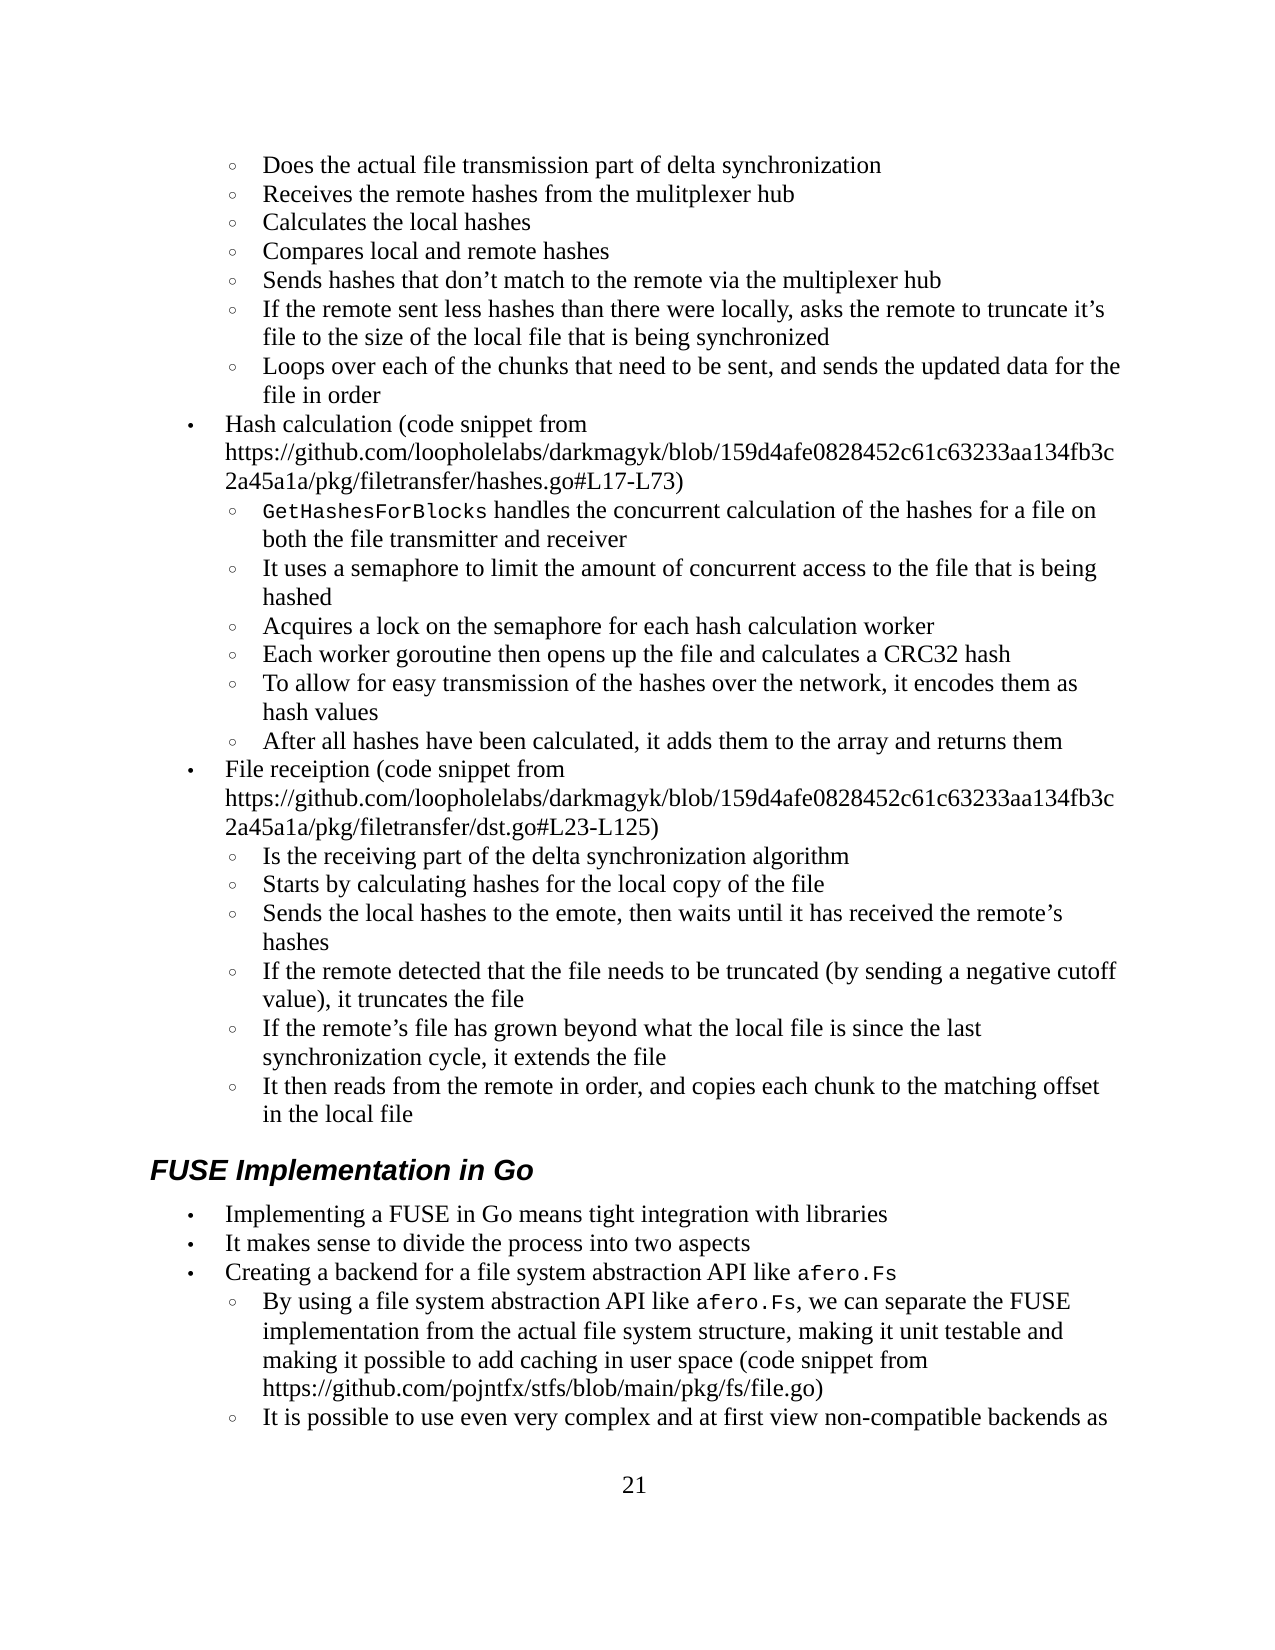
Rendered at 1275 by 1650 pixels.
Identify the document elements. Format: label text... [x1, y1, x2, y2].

list Receives the remote hashes from the mulitplexer hub [225, 179, 1125, 207]
list It makes sense to divide the process into two aspects [187, 1228, 1125, 1257]
list Implementing a FUSE in Go means tight integration with libraries [187, 1199, 1125, 1228]
list GetHashesForBlocks handles the concurrent calculation of the hashes for a file on both the file transmitter and receiver [225, 495, 1125, 553]
list By using a file system abstraction API like afero.Fs, we can separate the FUSE implementation from the actual file system structure, making it unit testable and making it possible to add caching in user space (code snippet from https://github.com/pojntfx/stfs/blob/main/pkg/fs/file.go) [225, 1286, 1125, 1402]
list Sends the local hashes to the emote, then waits until it has received the remote’s hashes [225, 898, 1125, 956]
list If the remote’s file has grown beyond what the local file is since the last synchronization cycle, it extends the file [225, 1013, 1125, 1071]
list Compares local and remote hashes [225, 236, 1125, 265]
list Each worker goroutine then opens up the file and calculates a CRC32 hash [225, 639, 1125, 668]
list Acquires a lock on the semaphore for each hash calculation worker [225, 611, 1125, 639]
list Is the receiving part of the delta synchronization algorithm [225, 841, 1125, 869]
list It then reads from the remote in order, and copies each chunk to the matching offset in the local file [225, 1071, 1125, 1128]
list Does the actual file transmission part of delta synchronization [225, 150, 1125, 179]
list After all hashes have been calculated, it adds them to the array and returns them [225, 726, 1125, 754]
subtitle FUSE Implementation in Go [150, 1153, 1125, 1187]
list File receiption (code snippet from https://github.com/loopholelabs/darkmagyk/blob/159d4afe0828452c61c63233aa134fb3c2a45a1a/pkg/filetransfer/dst.go#L23-L125) [187, 754, 1125, 841]
list Hash calculation (code snippet from https://github.com/loopholelabs/darkmagyk/blob/159d4afe0828452c61c63233aa134fb3c2a45a1a/pkg/filetransfer/hashes.go#L17-L73) [187, 409, 1125, 495]
list If the remote detected that the file needs to be truncated (by sending a negative cutoff value), it truncates the file [225, 956, 1125, 1013]
list Creating a backend for a file system abstraction API like afero.Fs [187, 1257, 1125, 1286]
list To allow for easy transmission of the hashes over the network, it encodes them as hash values [225, 668, 1125, 726]
list Loops over each of the chunks that need to be sent, and sends the updated data for the file in order [225, 351, 1125, 409]
list It is possible to use even very complex and at first view non-compatible backends as [225, 1402, 1125, 1431]
list Starts by calculating hashes for the local copy of the file [225, 869, 1125, 898]
list If the remote sent less hashes than there were locally, asks the remote to truncate it’s file to the size of the local file that is being synchronized [225, 294, 1125, 351]
list It uses a semaphore to limit the amount of concurrent access to the file that is being hashed [225, 553, 1125, 611]
list Sends hashes that don’t match to the remote via the multiplexer hub [225, 265, 1125, 294]
list Calculates the local hashes [225, 207, 1125, 236]
